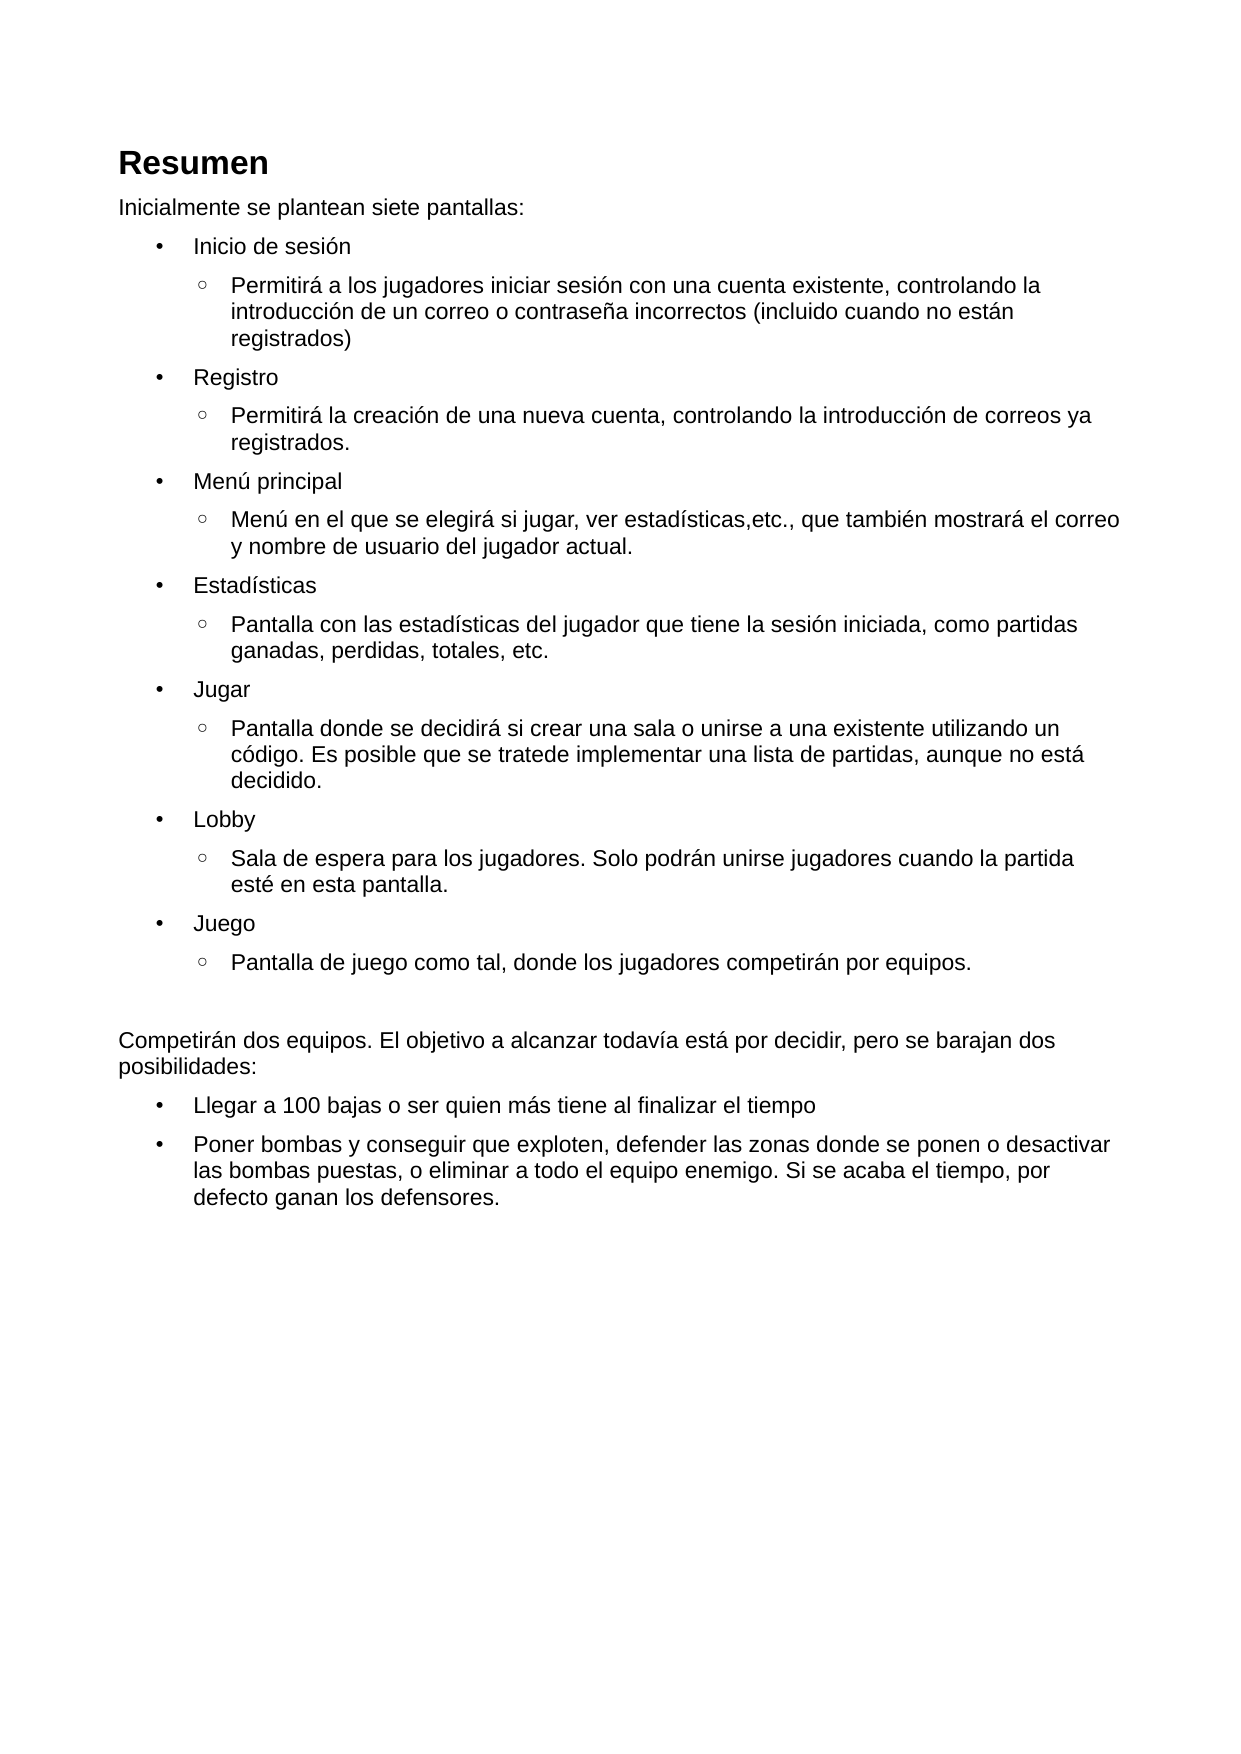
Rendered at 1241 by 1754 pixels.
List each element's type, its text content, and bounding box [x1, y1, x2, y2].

list Lobby [156, 806, 1122, 832]
subtitle Resumen [118, 143, 1122, 182]
list Poner bombas y conseguir que exploten, defender las zonas donde se ponen o desactivar las bombas puestas, o eliminar a todo el equipo enemigo. Si se acaba el tiempo, por defecto ganan los defensores. [156, 1131, 1122, 1210]
list Menú principal [156, 468, 1122, 494]
list Llegar a 100 bajas o ser quien más tiene al finalizar el tiempo [156, 1092, 1122, 1118]
list Pantalla de juego como tal, donde los jugadores competirán por equipos. [193, 949, 1122, 975]
list Pantalla con las estadísticas del jugador que tiene la sesión iniciada, como partidas ganadas, perdidas, totales, etc. [193, 611, 1122, 663]
list Permitirá a los jugadores iniciar sesión con una cuenta existente, controlando la introducción de un correo o contraseña incorrectos (incluido cuando no están registrados) [193, 272, 1122, 351]
text Competirán dos equipos. El objetivo a alcanzar todavía está por decidir, pero se barajan dos posibilidades: [118, 1027, 1122, 1079]
list Permitirá la creación de una nueva cuenta, controlando la introducción de correos ya registrados. [193, 402, 1122, 455]
text Inicialmente se plantean siete pantallas: [118, 194, 1122, 221]
list Inicio de sesión [156, 233, 1122, 259]
list Estadísticas [156, 572, 1122, 598]
list Pantalla donde se decidirá si crear una sala o unirse a una existente utilizando un código. Es posible que se tratede implementar una lista de partidas, aunque no está decidido. [193, 714, 1122, 794]
list Sala de espera para los jugadores. Solo podrán unirse jugadores cuando la partida esté en esta pantalla. [193, 845, 1122, 898]
list Jugar [156, 676, 1122, 702]
list Juego [156, 910, 1122, 937]
list Menú en el que se elegirá si jugar, ver estadísticas,etc., que también mostrará el correo y nombre de usuario del jugador actual. [193, 506, 1122, 559]
list Registro [156, 363, 1122, 390]
